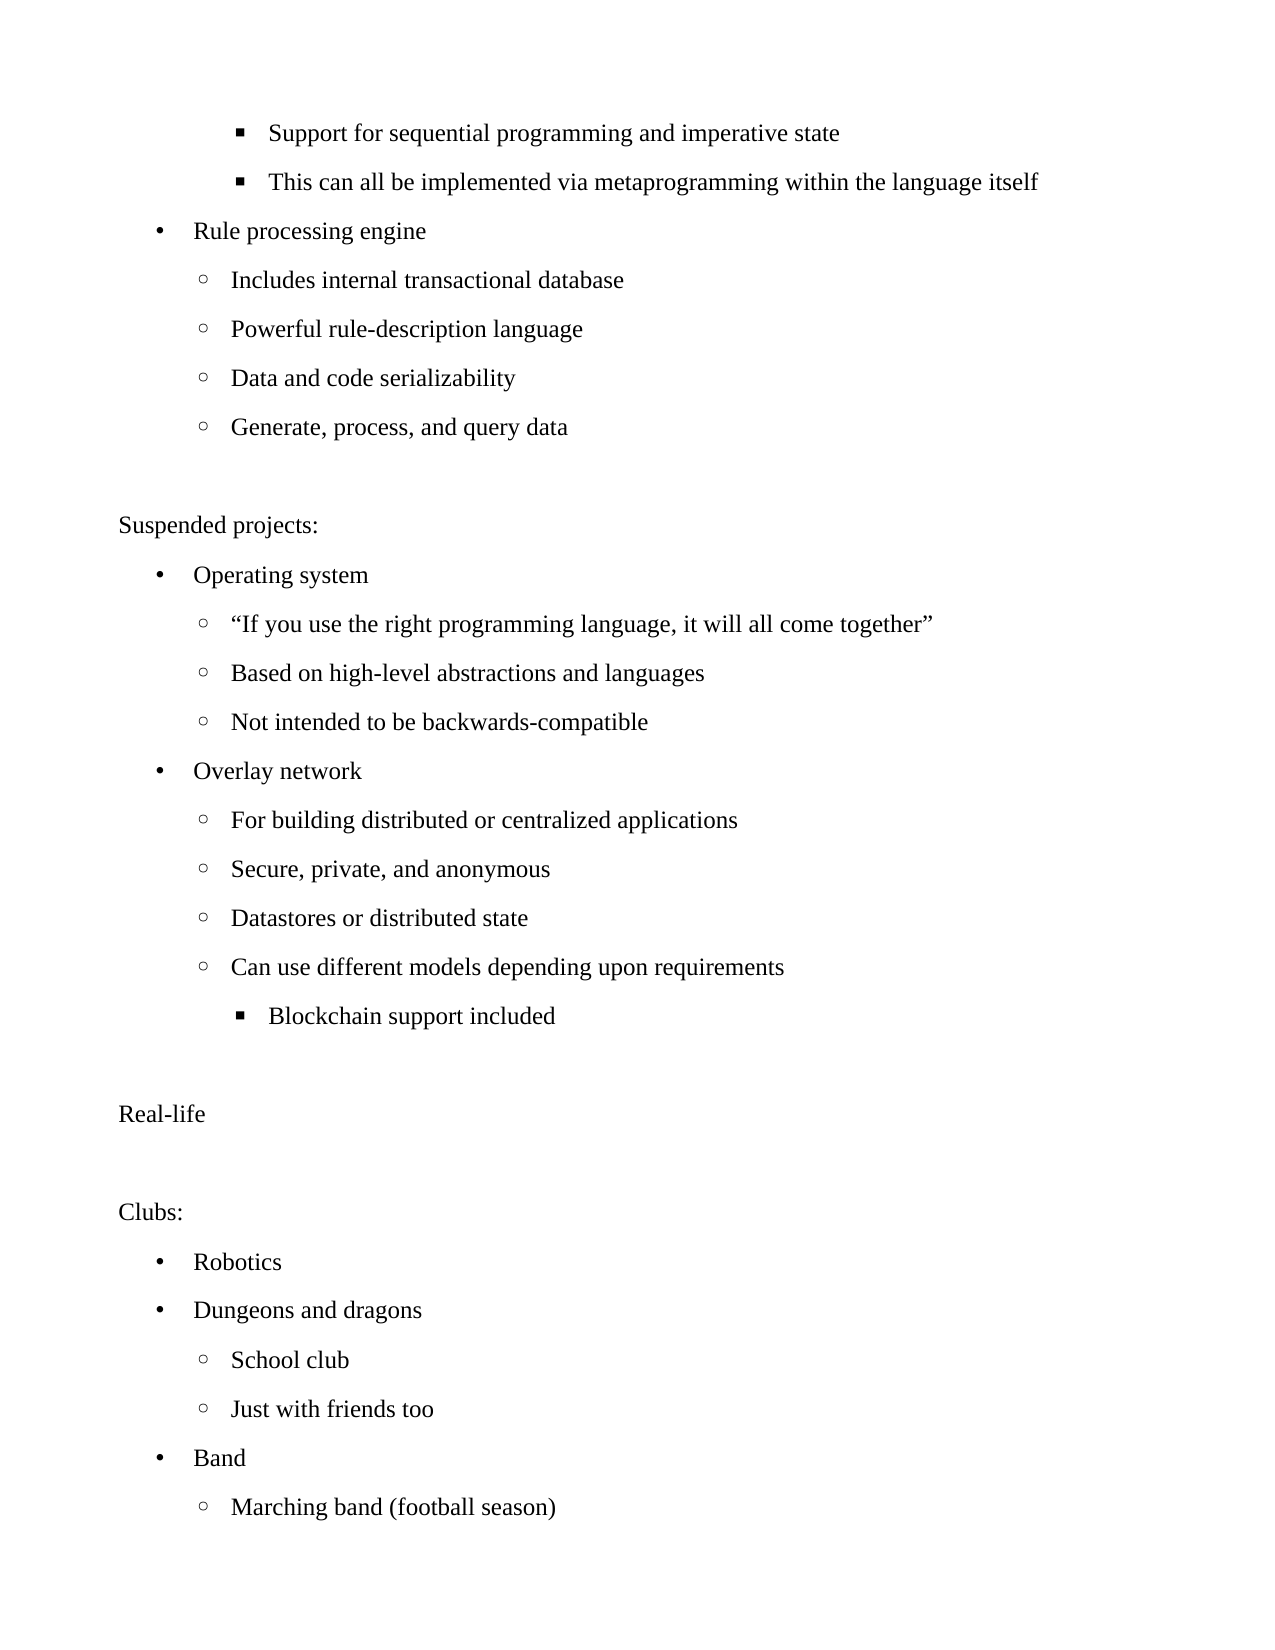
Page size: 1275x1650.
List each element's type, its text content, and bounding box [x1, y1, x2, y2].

list Overlay network [156, 756, 1157, 785]
list Marching band (football season) [193, 1492, 1157, 1521]
list Robotics [156, 1247, 1157, 1275]
list Datastores or distributed state [193, 903, 1157, 932]
list Dungeons and dragons [156, 1296, 1157, 1324]
list Blockchain support included [231, 1001, 1157, 1030]
list School club [193, 1345, 1157, 1373]
list Operating system [156, 560, 1157, 588]
list Data and code serializability [193, 363, 1157, 392]
text Suspended projects: [118, 511, 1157, 539]
list Rule processing engine [156, 216, 1157, 245]
text Clubs: [118, 1197, 1157, 1226]
list Based on high-level abstractions and languages [193, 658, 1157, 687]
list Band [156, 1443, 1157, 1472]
list Generate, process, and query data [193, 412, 1157, 441]
list This can all be implemented via metaprogramming within the language itself [231, 167, 1157, 196]
list Secure, private, and anonymous [193, 854, 1157, 883]
list Includes internal transactional database [193, 265, 1157, 294]
list Can use different models depending upon requirements [193, 952, 1157, 981]
list Powerful rule-description language [193, 314, 1157, 343]
list Just with friends too [193, 1394, 1157, 1422]
list “If you use the right programming language, it will all come together” [193, 609, 1157, 637]
text Real-life [118, 1099, 1157, 1128]
list Support for sequential programming and imperative state [231, 118, 1157, 147]
list For building distributed or centralized applications [193, 805, 1157, 834]
list Not intended to be backwards-compatible [193, 707, 1157, 736]
